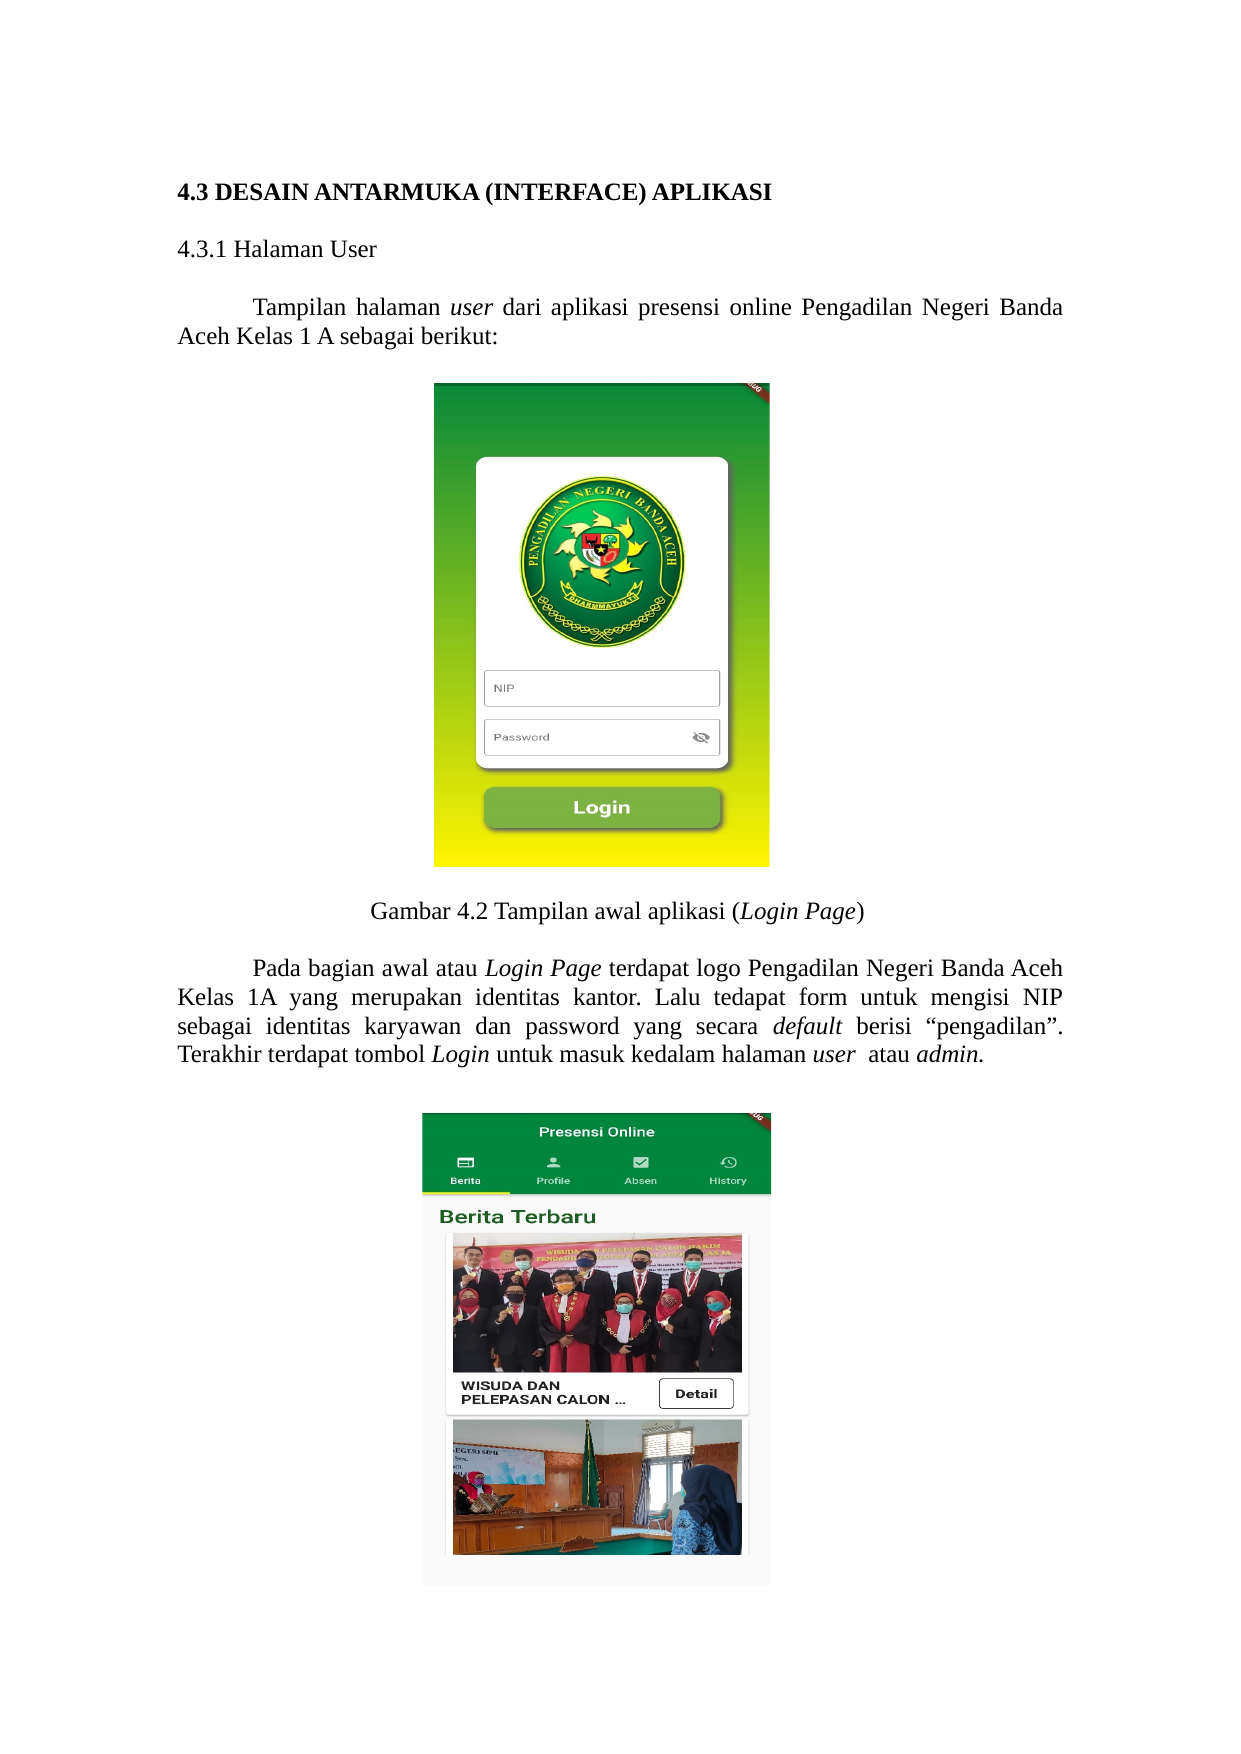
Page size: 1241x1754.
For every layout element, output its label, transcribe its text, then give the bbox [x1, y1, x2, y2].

text 4.3.1 Halaman User [177, 234, 1063, 263]
text 4.3 DESAIN ANTARMUKA (INTERFACE) APLIKASI [177, 177, 1063, 206]
picture [422, 1113, 772, 1585]
picture [434, 383, 770, 867]
text Pada bagian awal atau Login Page terdapat logo Pengadilan Negeri Banda Aceh Kelas 1A yang merupakan identitas kantor. Lalu tedapat form untuk mengisi NIP sebagai identitas karyawan dan password yang secara default berisi “pengadilan”. Terakhir terdapat tombol Login untuk masuk kedalam halaman user atau admin. [177, 953, 1063, 1068]
text Gambar 4.2 Tampilan awal aplikasi (Login Page) [177, 896, 1063, 924]
text Tampilan halaman user dari aplikasi presensi online Pengadilan Negeri Banda Aceh Kelas 1 A sebagai berikut: [177, 292, 1063, 349]
